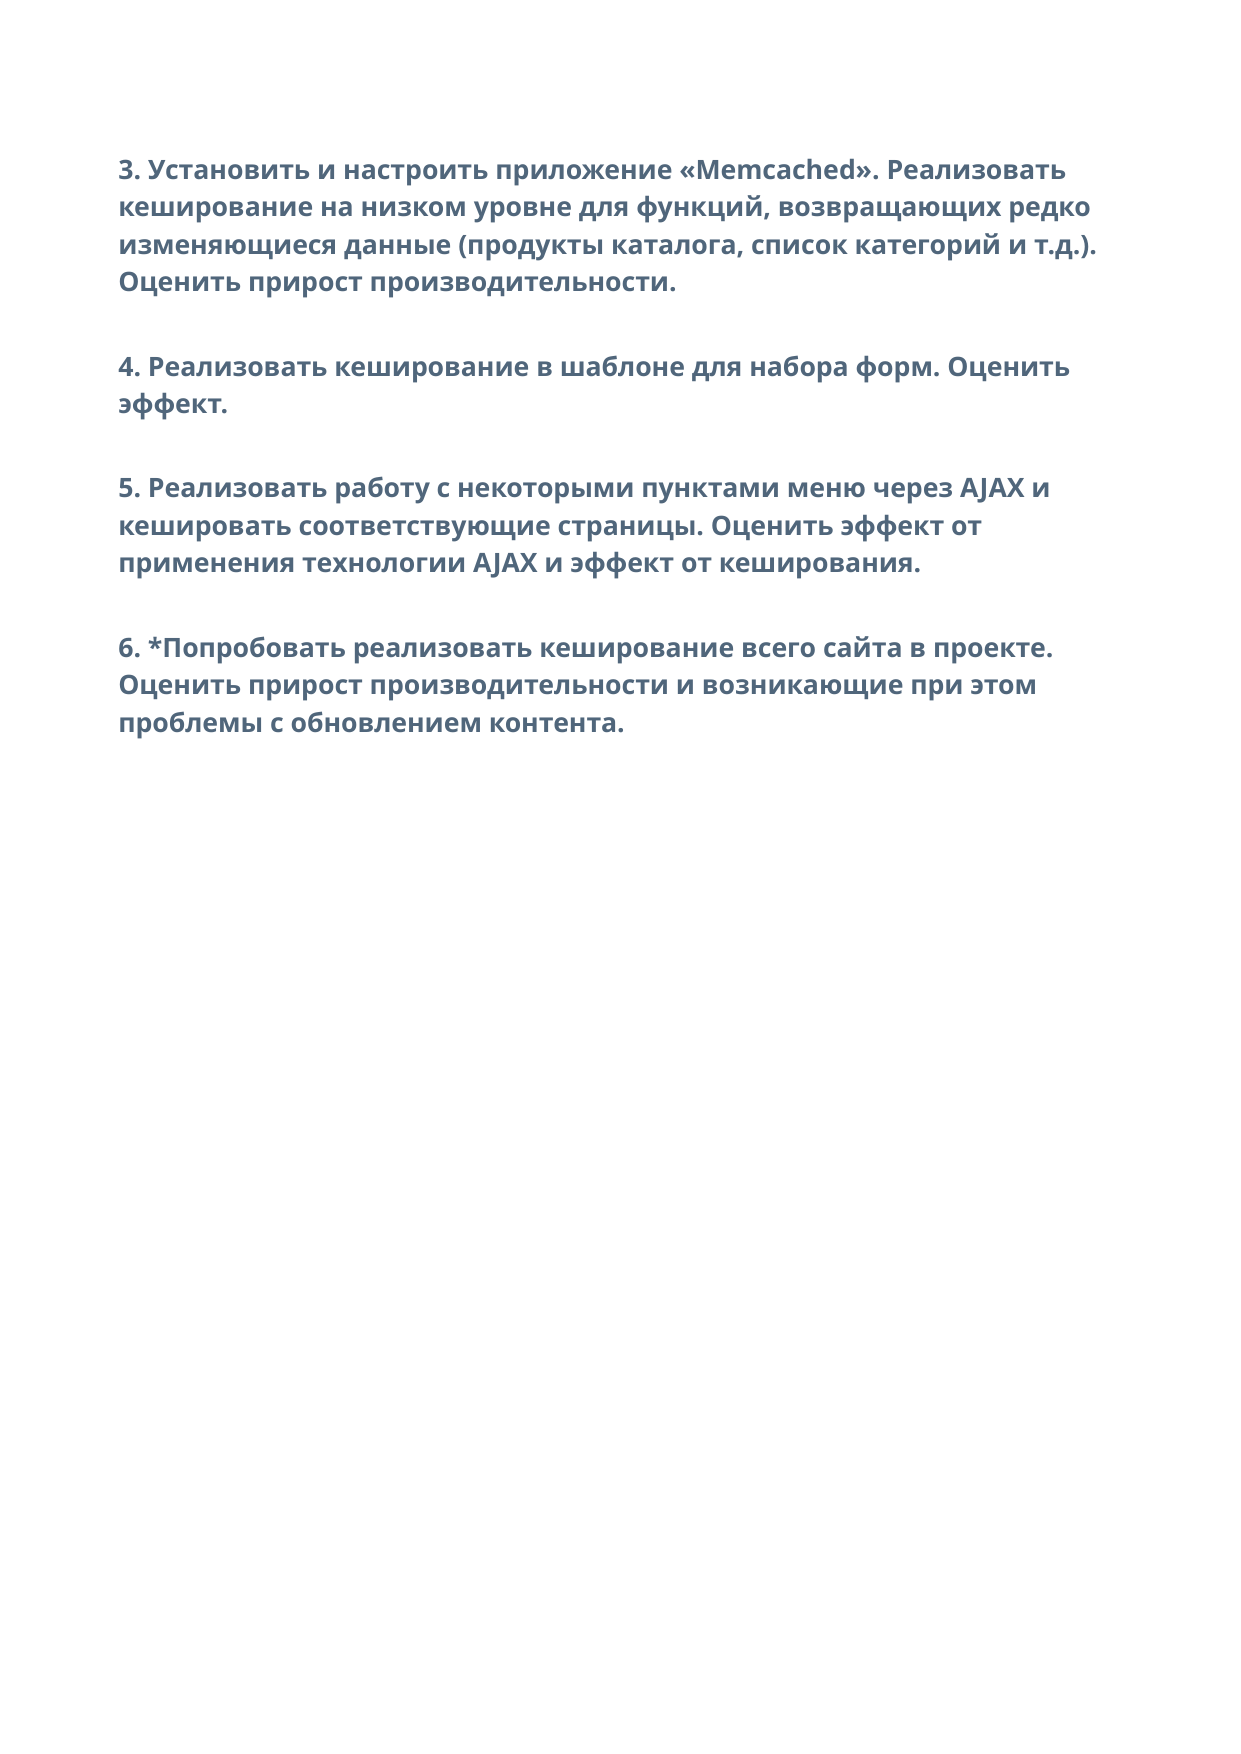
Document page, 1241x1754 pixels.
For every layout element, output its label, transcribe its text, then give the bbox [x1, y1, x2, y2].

subtitle 4. Реализовать кеширование в шаблоне для набора форм. Оценить эффект. [118, 346, 1122, 421]
subtitle 6. *Попробовать реализовать кеширование всего сайта в проекте. Оценить прирост производительности и возникающие при этом проблемы с обновлением контента. [118, 627, 1122, 740]
subtitle 3. Установить и настроить приложение «Memcached». Реализовать кеширование на низком уровне для функций, возвращающих редко изменяющиеся данные (продукты каталога, список категорий и т.д.). Оценить прирост производительности. [118, 149, 1122, 299]
subtitle 5. Реализовать работу с некоторыми пунктами меню через AJAX и кешировать соответствующие страницы. Оценить эффект от применения технологии AJAX и эффект от кеширования. [118, 468, 1122, 581]
